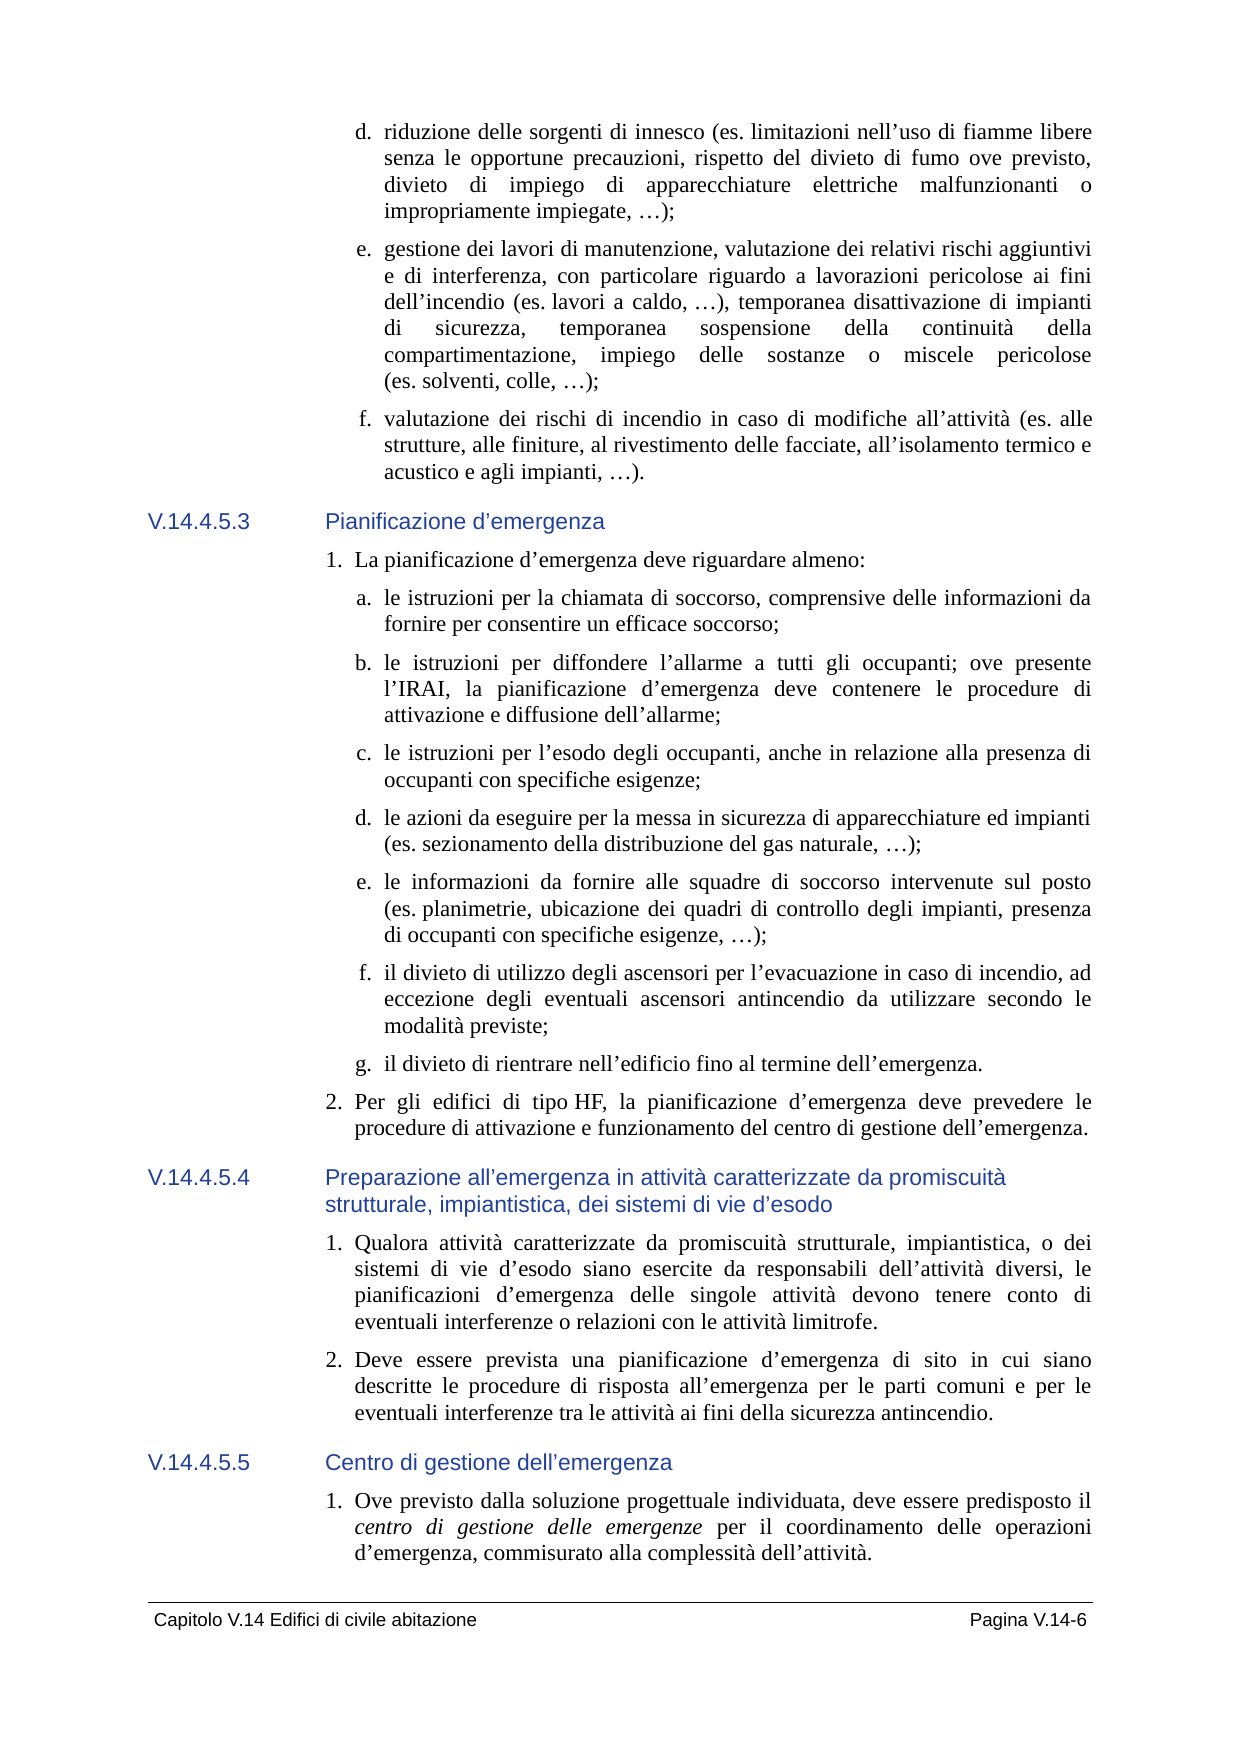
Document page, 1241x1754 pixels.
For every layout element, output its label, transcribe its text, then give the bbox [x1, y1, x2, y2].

list il divieto di utilizzo degli ascensori per l’evacuazione in caso di incendio, ad eccezione degli eventuali ascensori antincendio da utilizzare secondo le modalità previste; [372, 959, 1093, 1038]
subtitle Pianificazione d’emergenza [148, 508, 1093, 534]
list gestione dei lavori di manutenzione, valutazione dei relativi rischi aggiuntivi e di interferenza, con particolare riguardo a lavorazioni pericolose ai fini dell’incendio (es. lavori a caldo, …), temporanea disattivazione di impianti di sicurezza, temporanea sospensione della continuità della compartimentazione, impiego delle sostanze o miscele pericolose (es. solventi, colle, …); [372, 235, 1093, 393]
subtitle Centro di gestione dell’emergenza [148, 1449, 1093, 1475]
list le istruzioni per l’esodo degli occupanti, anche in relazione alla presenza di occupanti con specifiche esigenze; [372, 739, 1093, 792]
list le istruzioni per la chiamata di soccorso, comprensive delle informazioni da fornire per consentire un efficace soccorso; [372, 584, 1093, 637]
list le azioni da eseguire per la messa in sicurezza di apparecchiature ed impianti (es. sezionamento della distribuzione del gas naturale, …); [372, 804, 1093, 857]
list Per gli edifici di tipo HF, la pianificazione d’emergenza deve prevedere le procedure di attivazione e funzionamento del centro di gestione dell’emergenza. [342, 1088, 1093, 1141]
list riduzione delle sorgenti di innesco (es. limitazioni nell’uso di fiamme libere senza le opportune precauzioni, rispetto del divieto di fumo ove previsto, divieto di impiego di apparecchiature elettriche malfunzionanti o impropriamente impiegate, …); [372, 118, 1093, 223]
list valutazione dei rischi di incendio in caso di modifiche all’attività (es. alle strutture, alle finiture, al rivestimento delle facciate, all’isolamento termico e acustico e agli impianti, …). [372, 405, 1093, 484]
subtitle Preparazione all’emergenza in attività caratterizzate da promiscuità strutturale, impiantistica, dei sistemi di vie d’esodo [148, 1164, 1093, 1217]
list il divieto di rientrare nell’edificio fino al termine dell’emergenza. [372, 1050, 1093, 1076]
list Qualora attività caratterizzate da promiscuità strutturale, impiantistica, o dei sistemi di vie d’esodo siano esercite da responsabili dell’attività diversi, le pianificazioni d’emergenza delle singole attività devono tenere conto di eventuali interferenze o relazioni con le attività limitrofe. [342, 1229, 1093, 1334]
list Ove previsto dalla soluzione progettuale individuata, deve essere predisposto il centro di gestione delle emergenze per il coordinamento delle operazioni d’emergenza, commisurato alla complessità dell’attività. [342, 1487, 1093, 1566]
list Deve essere prevista una pianificazione d’emergenza di sito in cui siano descritte le procedure di risposta all’emergenza per le parti comuni e per le eventuali interferenze tra le attività ai fini della sicurezza antincendio. [342, 1346, 1093, 1425]
list La pianificazione d’emergenza deve riguardare almeno: [342, 546, 1093, 572]
list le istruzioni per diffondere l’allarme a tutti gli occupanti; ove presente l’IRAI, la pianificazione d’emergenza deve contenere le procedure di attivazione e diffusione dell’allarme; [372, 648, 1093, 728]
list le informazioni da fornire alle squadre di soccorso intervenute sul posto (es. planimetrie, ubicazione dei quadri di controllo degli impianti, presenza di occupanti con specifiche esigenze, …); [372, 868, 1093, 947]
